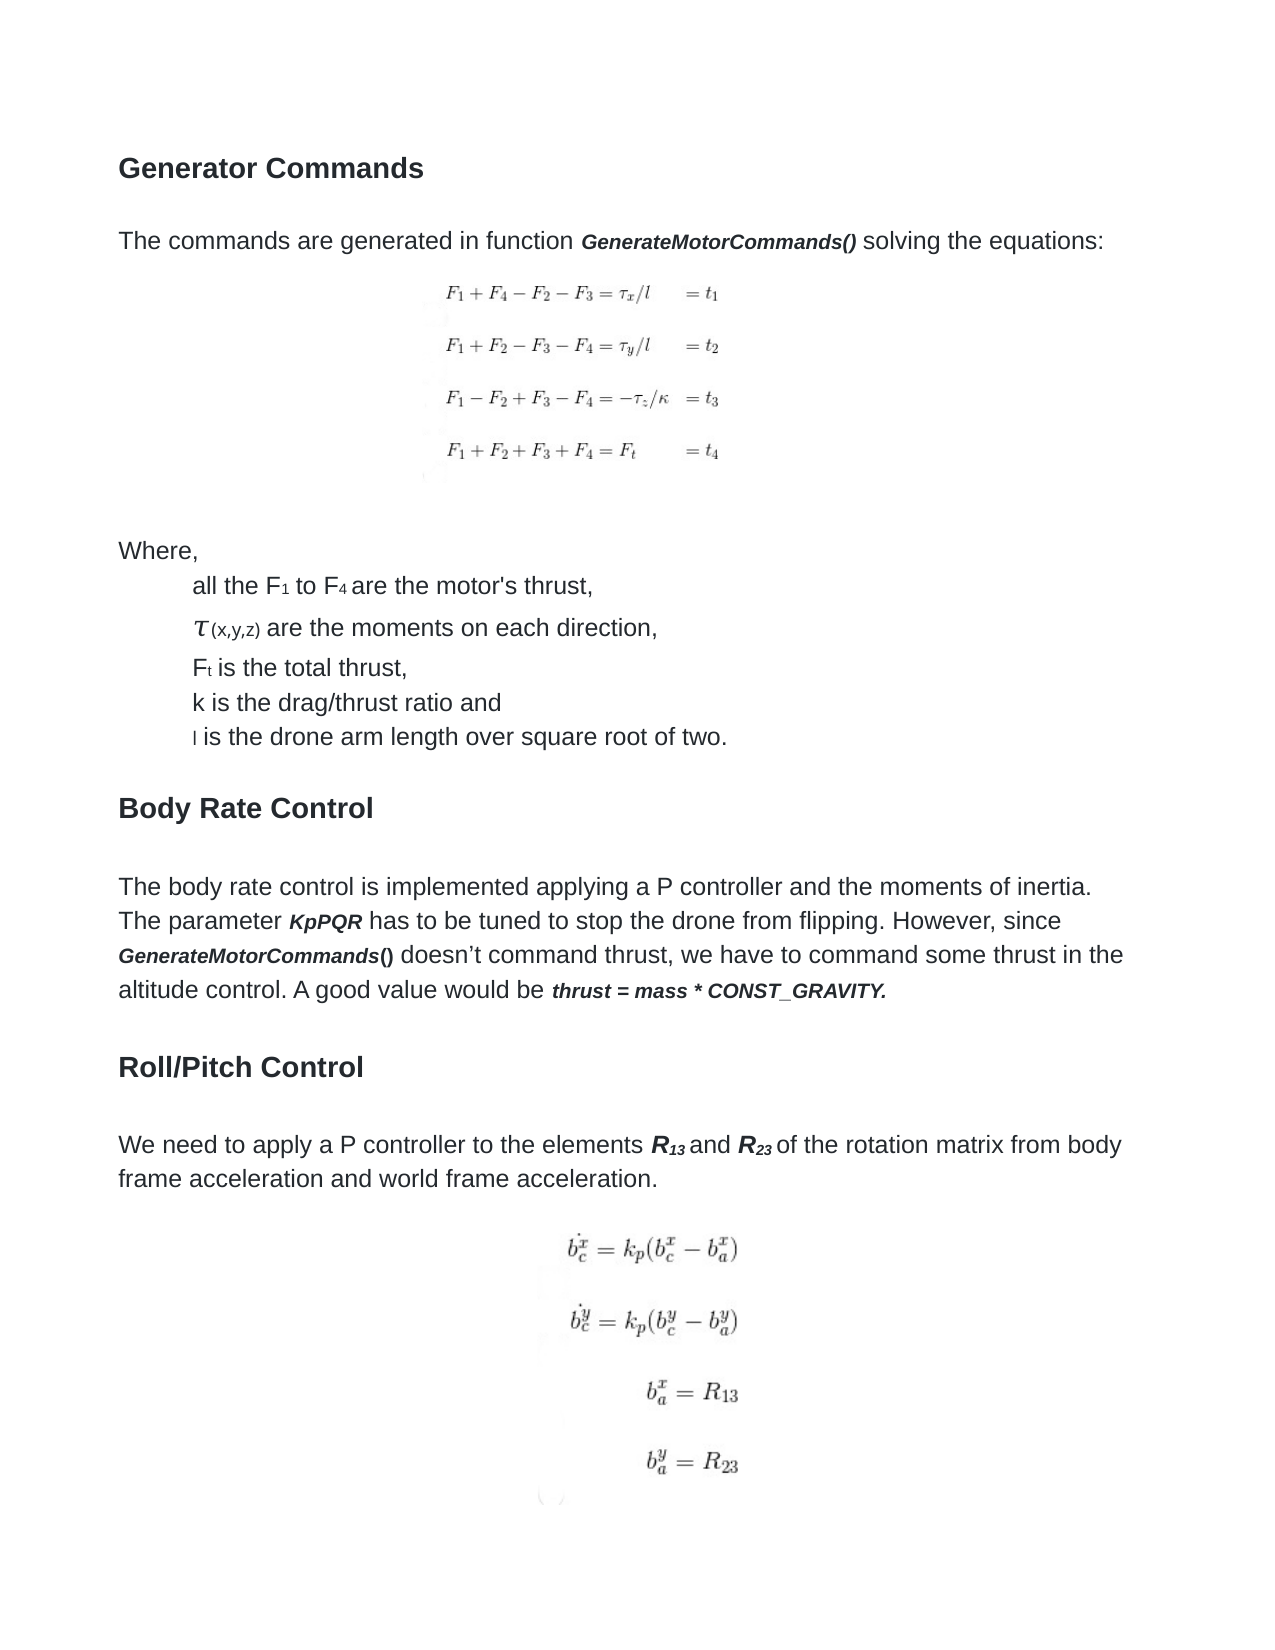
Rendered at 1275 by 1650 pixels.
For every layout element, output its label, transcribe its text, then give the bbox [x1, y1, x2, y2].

text Ft is the total thrust, [118, 653, 1157, 682]
picture [422, 285, 719, 483]
text The body rate control is implemented applying a P controller and the moments of inertia. [118, 871, 1157, 900]
text We need to apply a P controller to the elements R13 and R23 of the rotation matrix from body frame acceleration and world frame acceleration. [118, 1130, 1157, 1193]
text l is the drone arm length over square root of two. [118, 722, 1157, 751]
text Roll/Pitch Control [118, 1049, 1157, 1083]
text all the F1 to F4 are the motor's thrust, [118, 571, 1157, 599]
text The commands are generated in function GenerateMotorCommands() solving the equations: [118, 226, 1157, 255]
text k is the drag/thrust ratio and [118, 687, 1157, 716]
text 𝜏(x,y,z) are the moments on each direction, [118, 605, 1157, 645]
text Body Rate Control [118, 791, 1157, 824]
text The parameter KpPQR has to be tuned to stop the drone from flipping. However, since GenerateMotorCommands() doesn’t command thrust, we have to command some thrust in the altitude control. A good value would be thrust = mass * CONST_GRAVITY. [118, 906, 1157, 1004]
text Where, [118, 536, 1157, 565]
text Generator Commands [118, 151, 1157, 185]
picture [537, 1233, 738, 1505]
